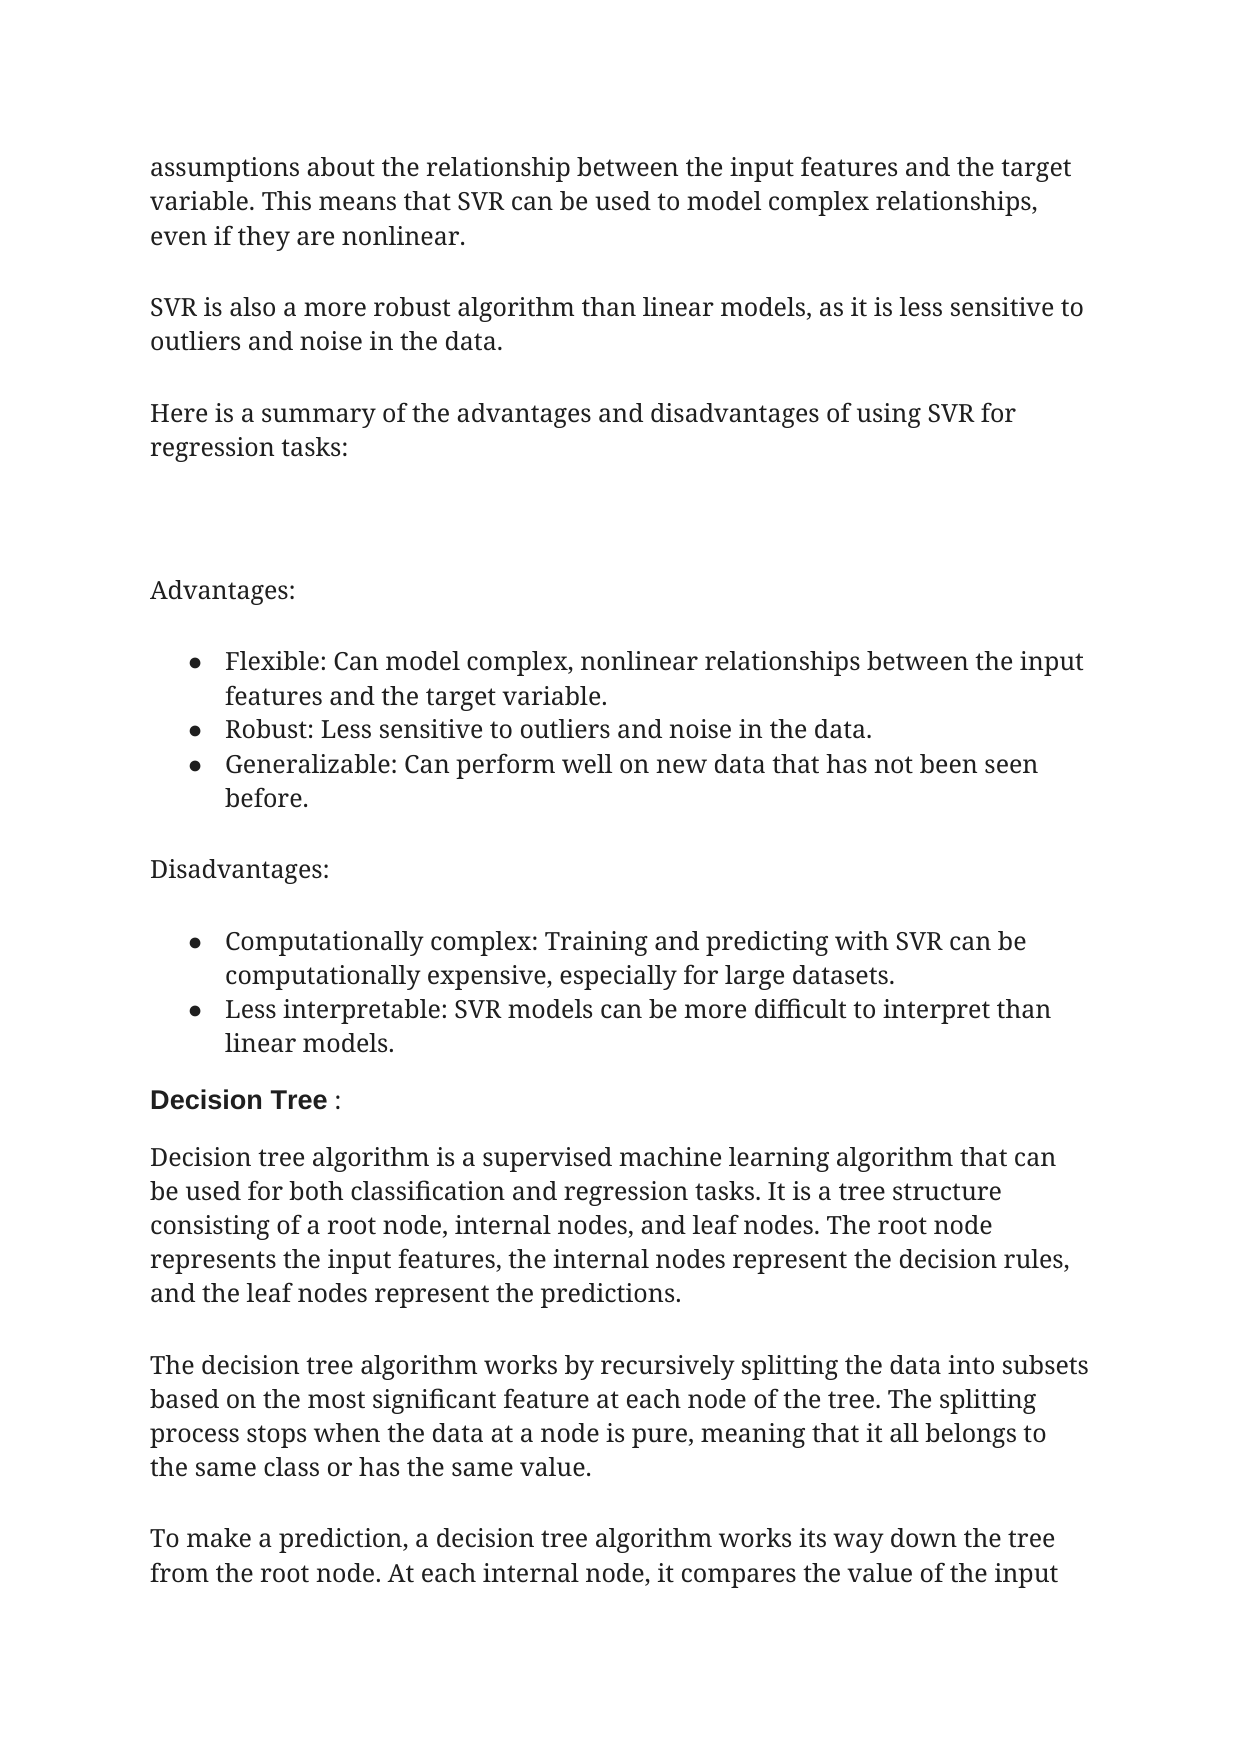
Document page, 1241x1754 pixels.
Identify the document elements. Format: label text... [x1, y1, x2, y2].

list Flexible: Can model complex, nonlinear relationships between the input features and the target variable. [187, 644, 1090, 712]
text Here is a summary of the advantages and disadvantages of using SVR for regression tasks: [150, 395, 1090, 463]
text assumptions about the relationship between the input features and the target variable. This means that SVR can be used to model complex relationships, even if they are nonlinear. [150, 150, 1090, 252]
text To make a prediction, a decision tree algorithm works its way down the tree from the root node. At each internal node, it compares the value of the input [150, 1521, 1090, 1589]
text Advantages: [150, 572, 1090, 607]
text Decision tree algorithm is a supervised machine learning algorithm that can be used for both classification and regression tasks. It is a tree structure consisting of a root node, internal nodes, and leaf nodes. The root node represents the input features, the internal nodes represent the decision rules, and the leaf nodes represent the predictions. [150, 1139, 1090, 1310]
text Decision Tree : [150, 1083, 1090, 1117]
text SVR is also a more robust algorithm than linear models, as it is less sensitive to outliers and noise in the data. [150, 290, 1090, 358]
text The decision tree algorithm works by recursively splitting the data into subsets based on the most significant feature at each node of the tree. The splitting process stops when the data at a node is pure, meaning that it all belongs to the same class or has the same value. [150, 1347, 1090, 1484]
text Disadvantages: [150, 852, 1090, 886]
list Less interpretable: SVR models can be more difficult to interpret than linear models. [187, 992, 1090, 1060]
list Computationally complex: Training and predicting with SVR can be computationally expensive, especially for large datasets. [187, 923, 1090, 992]
list Generalizable: Can perform well on new data that has not been seen before. [187, 746, 1090, 814]
list Robust: Less sensitive to outliers and noise in the data. [187, 712, 1090, 746]
